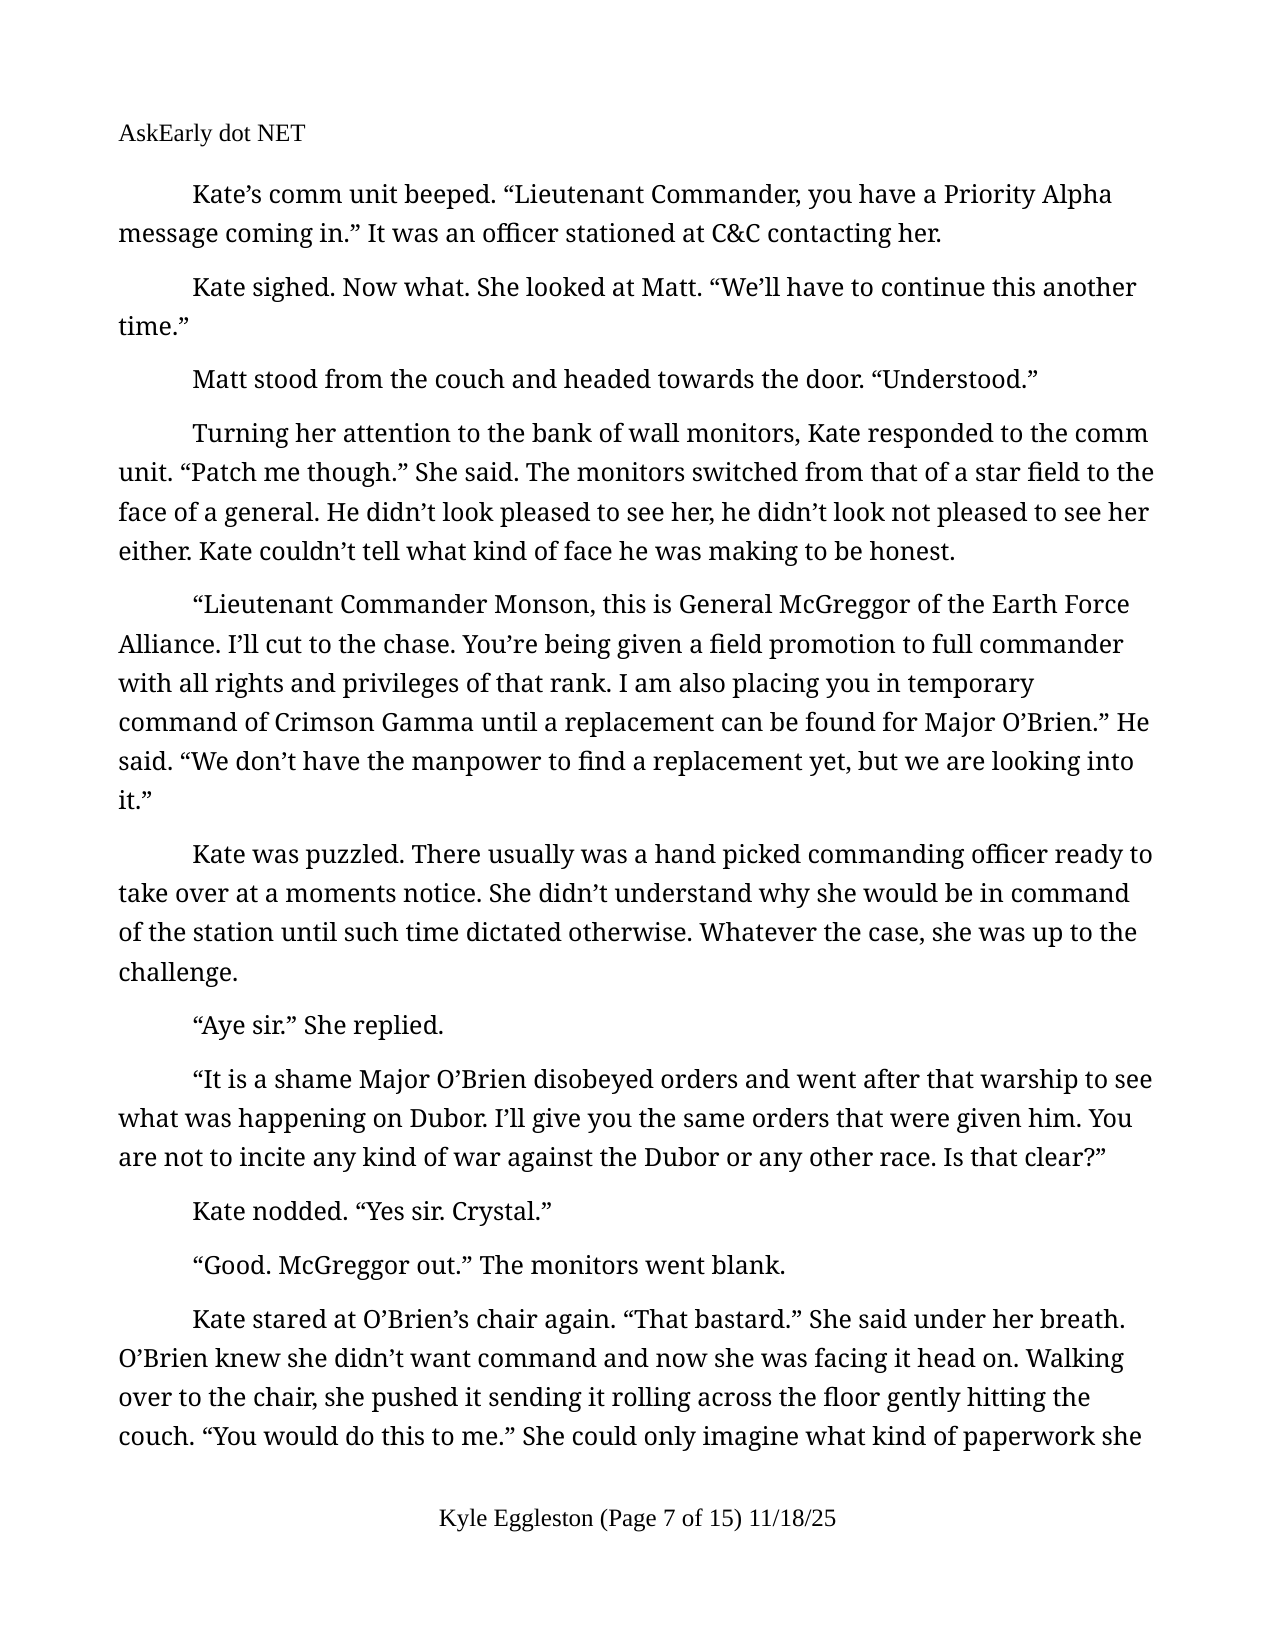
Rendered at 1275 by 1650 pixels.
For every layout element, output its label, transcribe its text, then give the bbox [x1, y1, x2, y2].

text Matt stood from the couch and headed towards the door. “Understood.” [118, 362, 1157, 396]
text “Lieutenant Commander Monson, this is General McGreggor of the Earth Force Alliance. I’ll cut to the chase. You’re being given a field promotion to full commander with all rights and privileges of that rank. I am also placing you in temporary command of Crimson Gamma until a replacement can be found for Major O’Brien.” He said. “We don’t have the manpower to find a replacement yet, but we are looking into it.” [118, 587, 1157, 817]
text Kate sighed. Now what. She looked at Matt. “We’ll have to continue this another time.” [118, 269, 1157, 342]
text Turning her attention to the bank of wall monitors, Kate responded to the comm unit. “Patch me though.” She said. The monitors switched from that of a star field to the face of a general. He didn’t look pleased to see her, he didn’t look not pleased to see her either. Kate couldn’t tell what kind of face he was making to be honest. [118, 416, 1157, 567]
text Kate stared at O’Brien’s chair again. “That bastard.” She said under her breath. O’Brien knew she didn’t want command and now she was facing it head on. Walking over to the chair, she pushed it sending it rolling across the floor gently hitting the couch. “You would do this to me.” She could only imagine what kind of paperwork she [118, 1301, 1157, 1453]
text “Good. McGreggor out.” The monitors went blank. [118, 1248, 1157, 1282]
text Kate’s comm unit beeped. “Lieutenant Commander, you have a Priority Alpha message coming in.” It was an officer stationed at C&C contacting her. [118, 176, 1157, 249]
text Kate nodded. “Yes sir. Crystal.” [118, 1194, 1157, 1228]
text “It is a shame Major O’Brien disobeyed orders and went after that warship to see what was happening on Dubor. I’ll give you the same orders that were given him. You are not to incite any kind of war against the Dubor or any other race. Is that clear?” [118, 1062, 1157, 1174]
text Kate was puzzled. There usually was a hand picked commanding officer ready to take over at a moments notice. She didn’t understand why she would be in command of the station until such time dictated otherwise. Whatever the case, she was up to the challenge. [118, 837, 1157, 988]
text “Aye sir.” She replied. [118, 1008, 1157, 1042]
